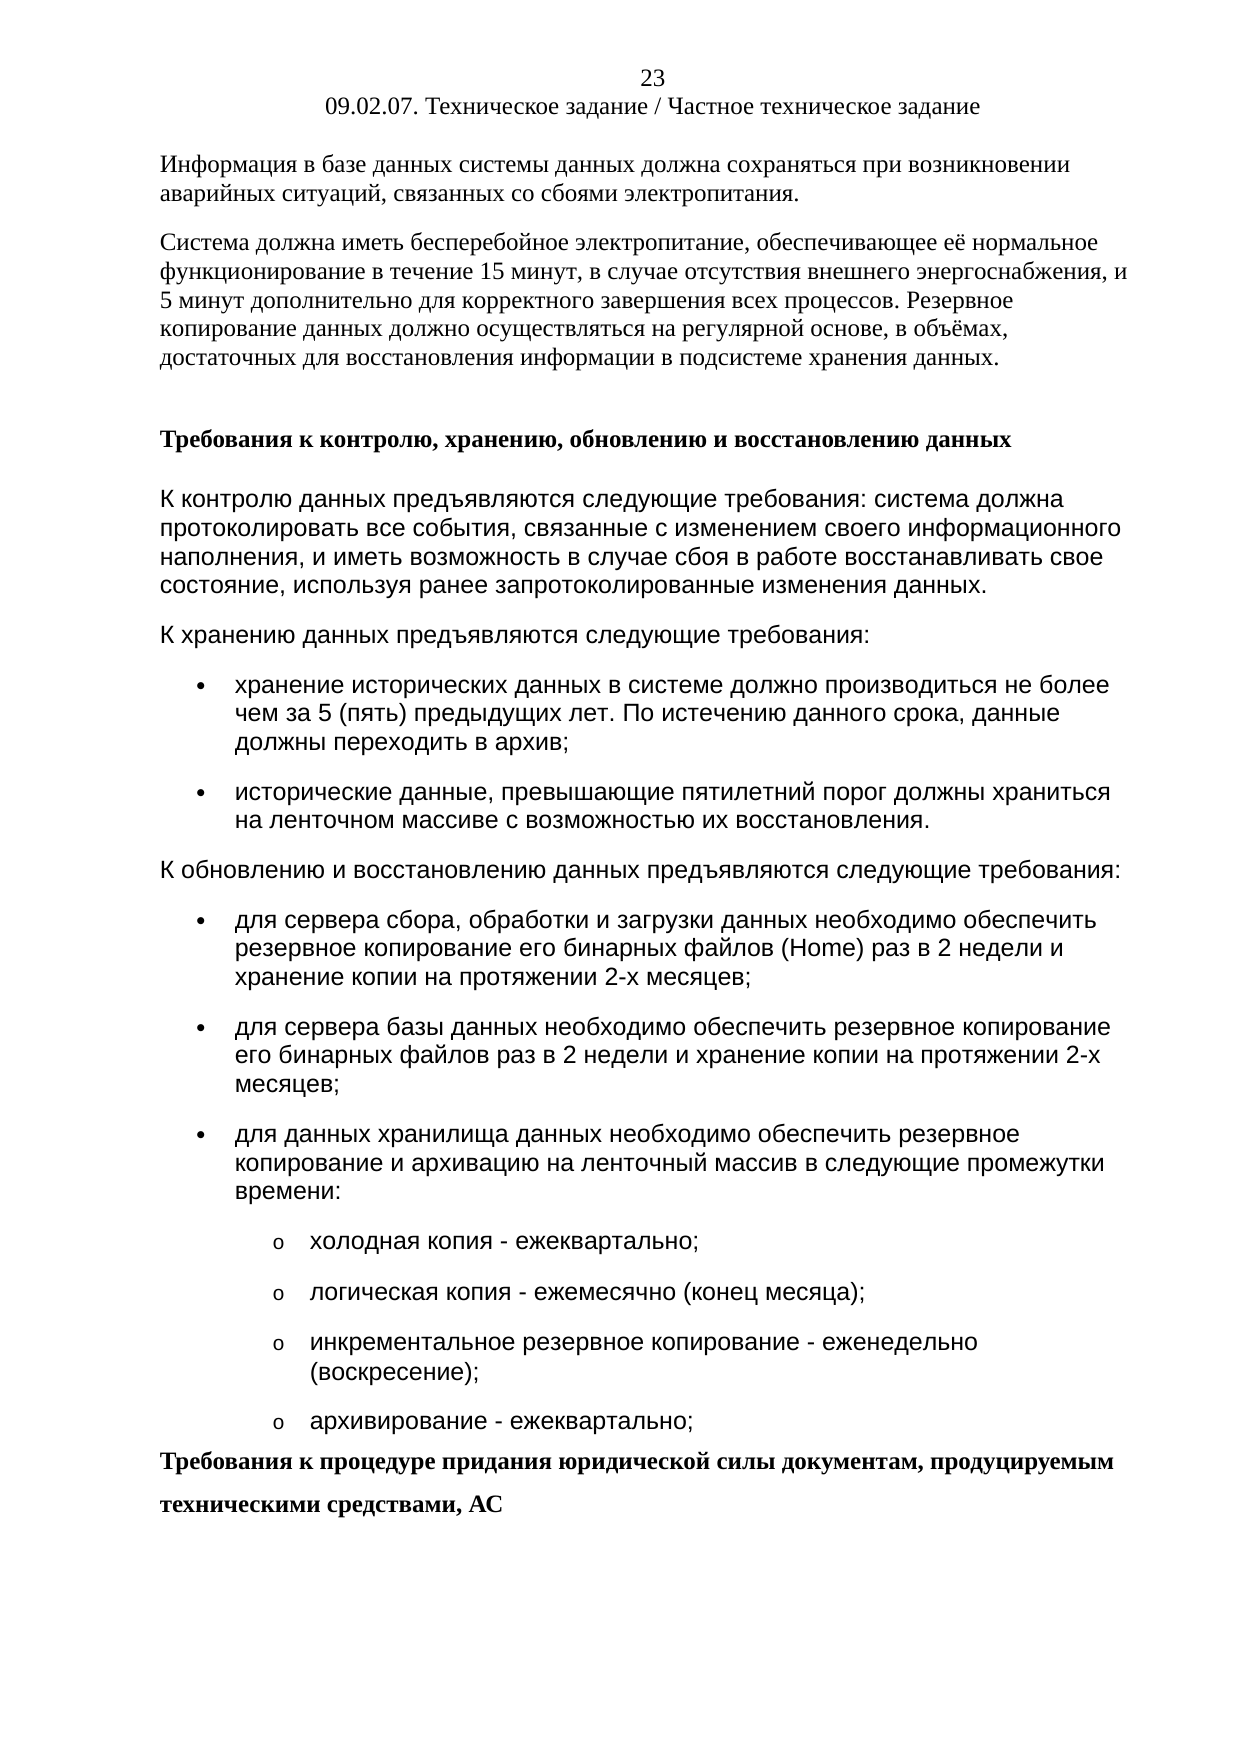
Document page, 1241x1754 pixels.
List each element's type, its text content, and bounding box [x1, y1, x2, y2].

list для сервера базы данных необходимо обеспечить резервное копирование его бинарных файлов раз в 2 недели и хранение копии на протяжении 2-х месяцев; [197, 1012, 1146, 1098]
list инкрементальное резервное копирование - еженедельно (воскресение); [272, 1327, 1146, 1385]
subtitle Требования к процедуре придания юридической силы документам, продуцируемым техническими средствами, АС [159, 1446, 1146, 1518]
list исторические данные, превышающие пятилетний порог должны храниться на ленточном массиве с возможностью их восстановления. [197, 777, 1146, 834]
subtitle Требования к контролю, хранению, обновлению и восстановлению данных [159, 424, 1146, 453]
text К хранению данных предъявляются следующие требования: [159, 620, 1146, 649]
list для данных хранилища данных необходимо обеспечить резервное копирование и архивацию на ленточный массив в следующие промежутки времени: [197, 1119, 1146, 1205]
text Система должна иметь бесперебойное электропитание, обеспечивающее её нормальное функционирование в течение 15 минут, в случае отсутствия внешнего энергоснабжения, и 5 минут дополнительно для корректного завершения всех процессов. Резервное копирование данных должно осуществляться на регулярной основе, в объёмах, достаточных для восстановления информации в подсистеме хранения данных. [159, 227, 1146, 371]
list логическая копия - ежемесячно (конец месяца); [272, 1276, 1146, 1306]
text К обновлению и восстановлению данных предъявляются следующие требования: [159, 855, 1146, 884]
list для сервера сбора, обработки и загрузки данных необходимо обеспечить резервное копирование его бинарных файлов (Home) раз в 2 недели и хранение копии на протяжении 2-х месяцев; [197, 905, 1146, 991]
list архивирование - ежеквартально; [272, 1406, 1146, 1436]
list холодная копия - ежеквартально; [272, 1226, 1146, 1256]
text К контролю данных предъявляются следующие требования: система должна протоколировать все события, связанные с изменением своего информационного наполнения, и иметь возможность в случае сбоя в работе восстанавливать свое состояние, используя ранее запротоколированные изменения данных. [159, 484, 1146, 599]
list хранение исторических данных в системе должно производиться не более чем за 5 (пять) предыдущих лет. По истечению данного срока, данные должны переходить в архив; [197, 670, 1146, 756]
text Информация в базе данных системы данных должна сохраняться при возникновении аварийных ситуаций, связанных со сбоями электропитания. [159, 149, 1146, 206]
